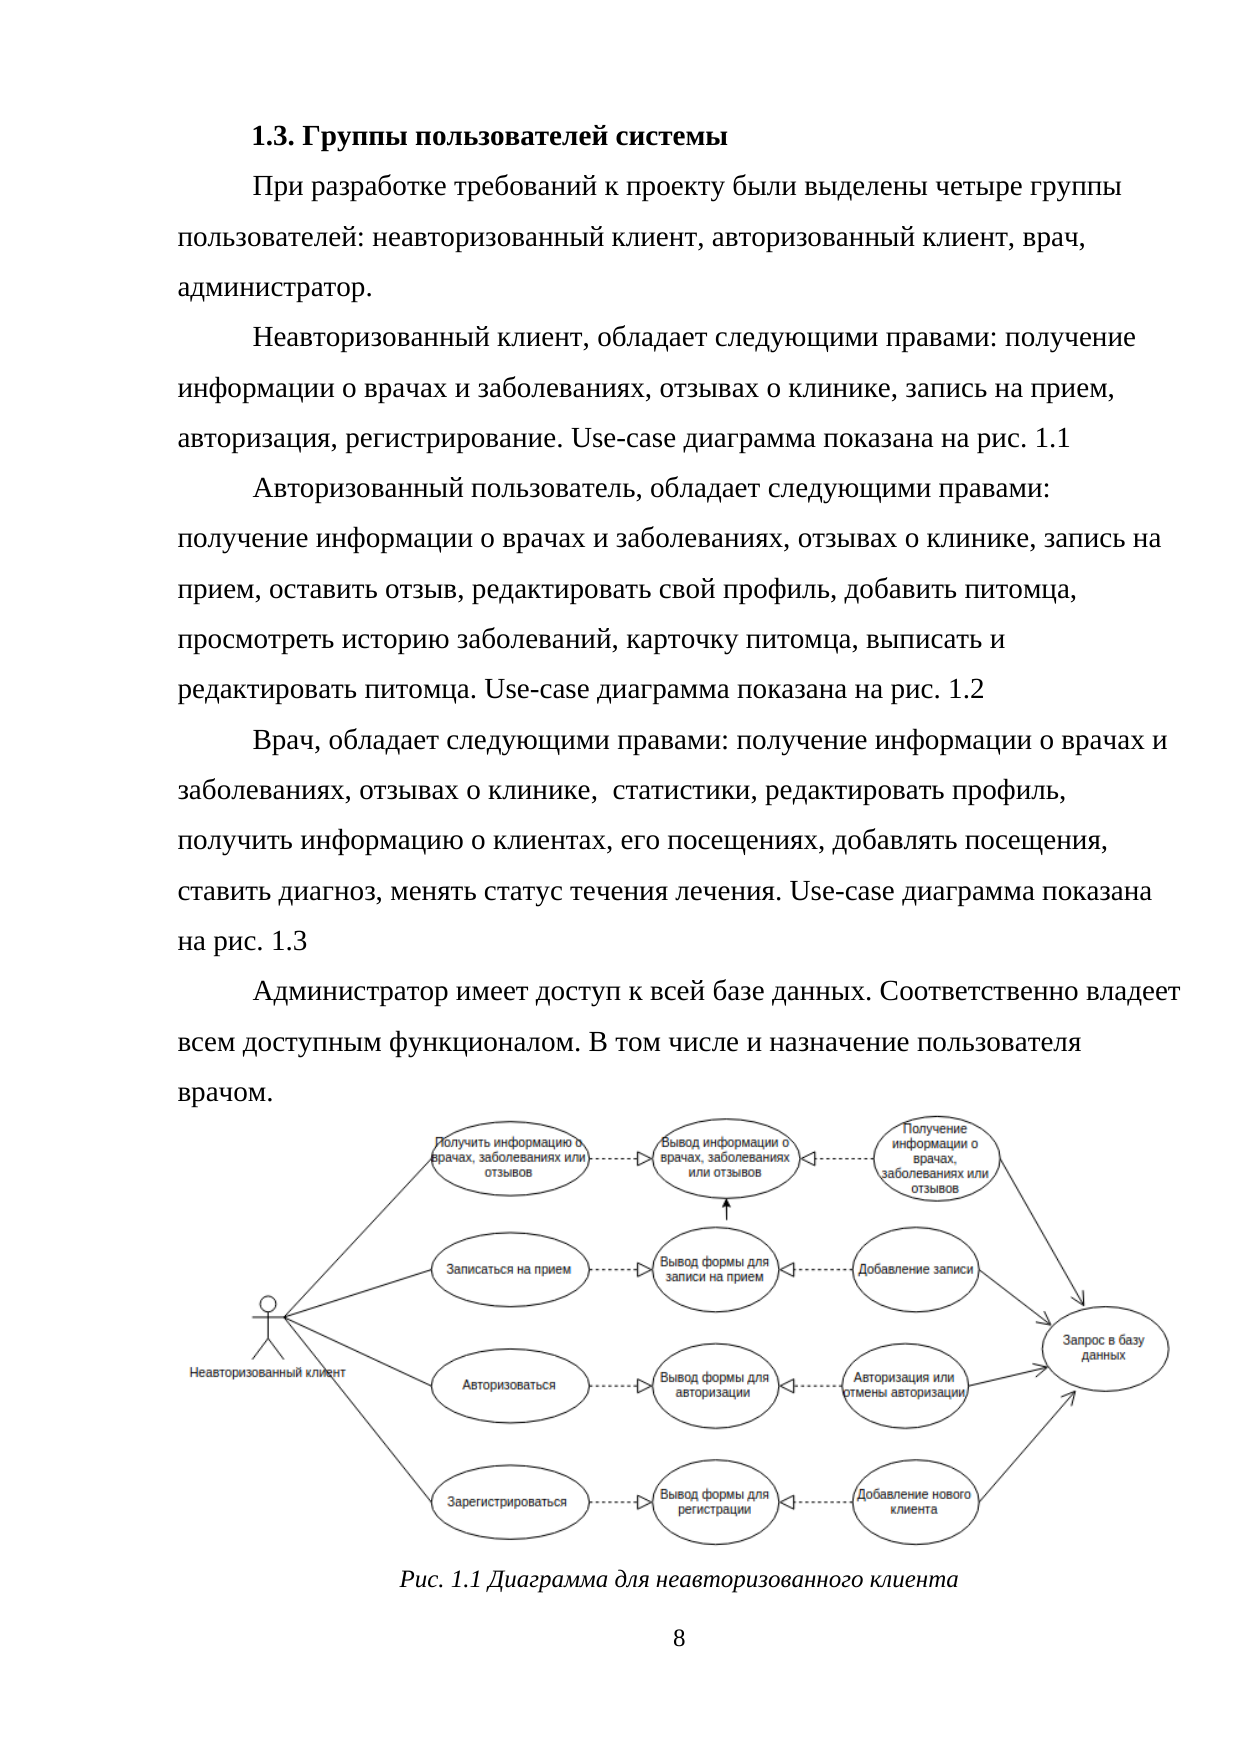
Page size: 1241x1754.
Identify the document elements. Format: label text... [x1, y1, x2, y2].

text Неавторизованный клиент, обладает следующими правами: получение информации о врачах и заболеваниях, отзывах о клинике, запись на прием, авторизация, регистрирование. Use-case диаграмма показана на рис. 1.1 [177, 319, 1181, 453]
picture [171, 1111, 1176, 1550]
text При разработке требований к проекту были выделены четыре группы пользователей: неавторизованный клиент, авторизованный клиент, врач, администратор. [177, 168, 1181, 303]
text Рис. 1.1 Диаграмма для неавторизованного клиента [177, 1124, 1181, 1593]
text Администратор имеет доступ к всей базе данных. Соответственно владеет всем доступным функционалом. В том числе и назначение пользователя врачом. [177, 973, 1181, 1108]
text Авторизованный пользователь, обладает следующими правами: получение информации о врачах и заболеваниях, отзывах о клинике, запись на прием, оставить отзыв, редактировать свой профиль, добавить питомца, просмотреть историю заболеваний, карточку питомца, выписать и редактировать питомца. Use-case диаграмма показана на рис. 1.2 [177, 470, 1181, 705]
text Врач, обладает следующими правами: получение информации о врачах и заболеваниях, отзывах о клинике, статистики, редактировать профиль, получить информацию о клиентах, его посещениях, добавлять посещения, ставить диагноз, менять статус течения лечения. Use-case диаграмма показана на рис. 1.3 [177, 722, 1181, 957]
text 1.3. Группы пользователей системы [177, 118, 1181, 152]
